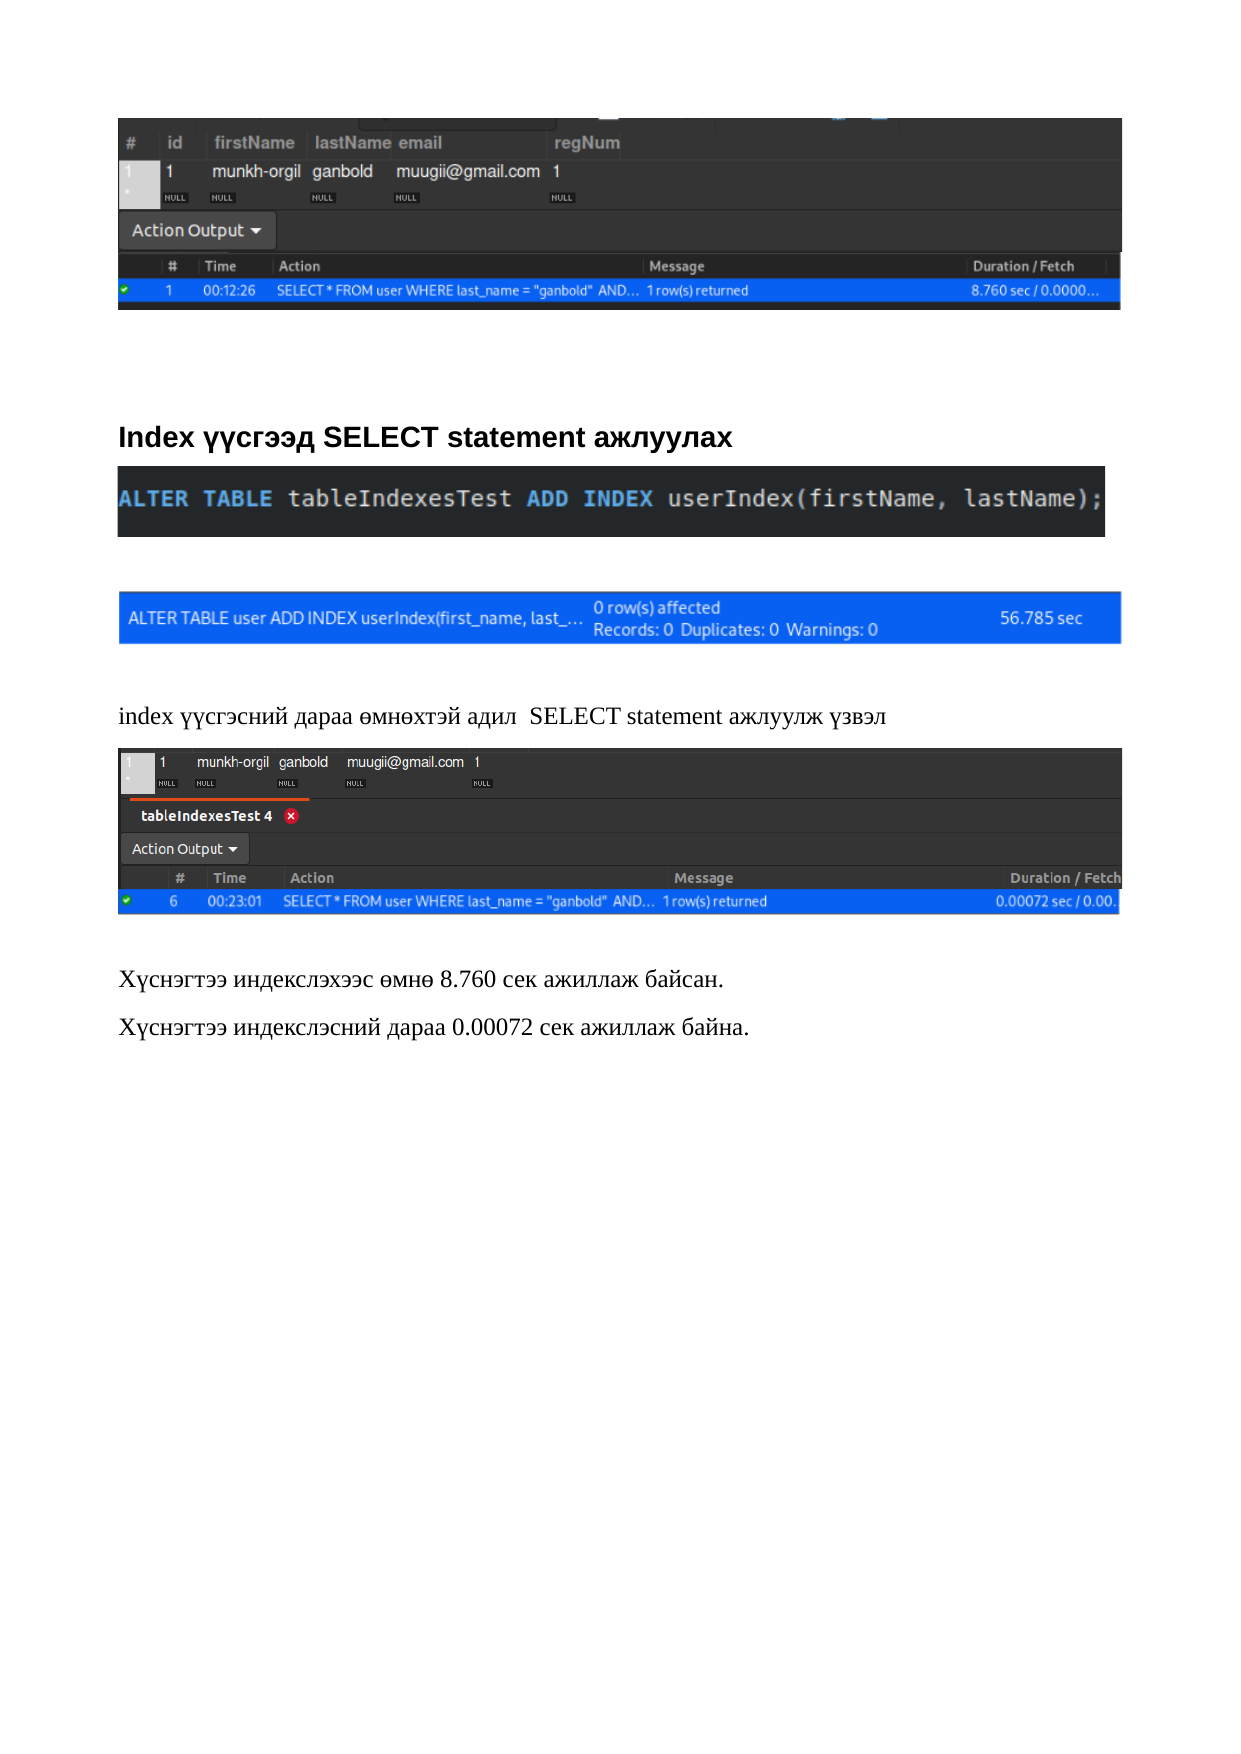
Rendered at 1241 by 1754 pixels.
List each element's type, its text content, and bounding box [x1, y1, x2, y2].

text Хүснэгтээ индекслэхээс өмнө 8.760 сек ажиллаж байсан. [118, 964, 1122, 993]
picture [117, 466, 1105, 537]
picture [118, 588, 1123, 650]
text index үүсгэсний дараа өмнөхтэй адил SELECT statement ажлуулж үзвэл [118, 701, 1122, 730]
picture [118, 748, 1123, 917]
text Хүснэгтээ индекслэсний дараа 0.00072 сек ажиллаж байна. [118, 1012, 1122, 1040]
picture [118, 118, 1123, 310]
subtitle Index үүсгээд SELECT statement ажлуулах [118, 420, 1122, 453]
